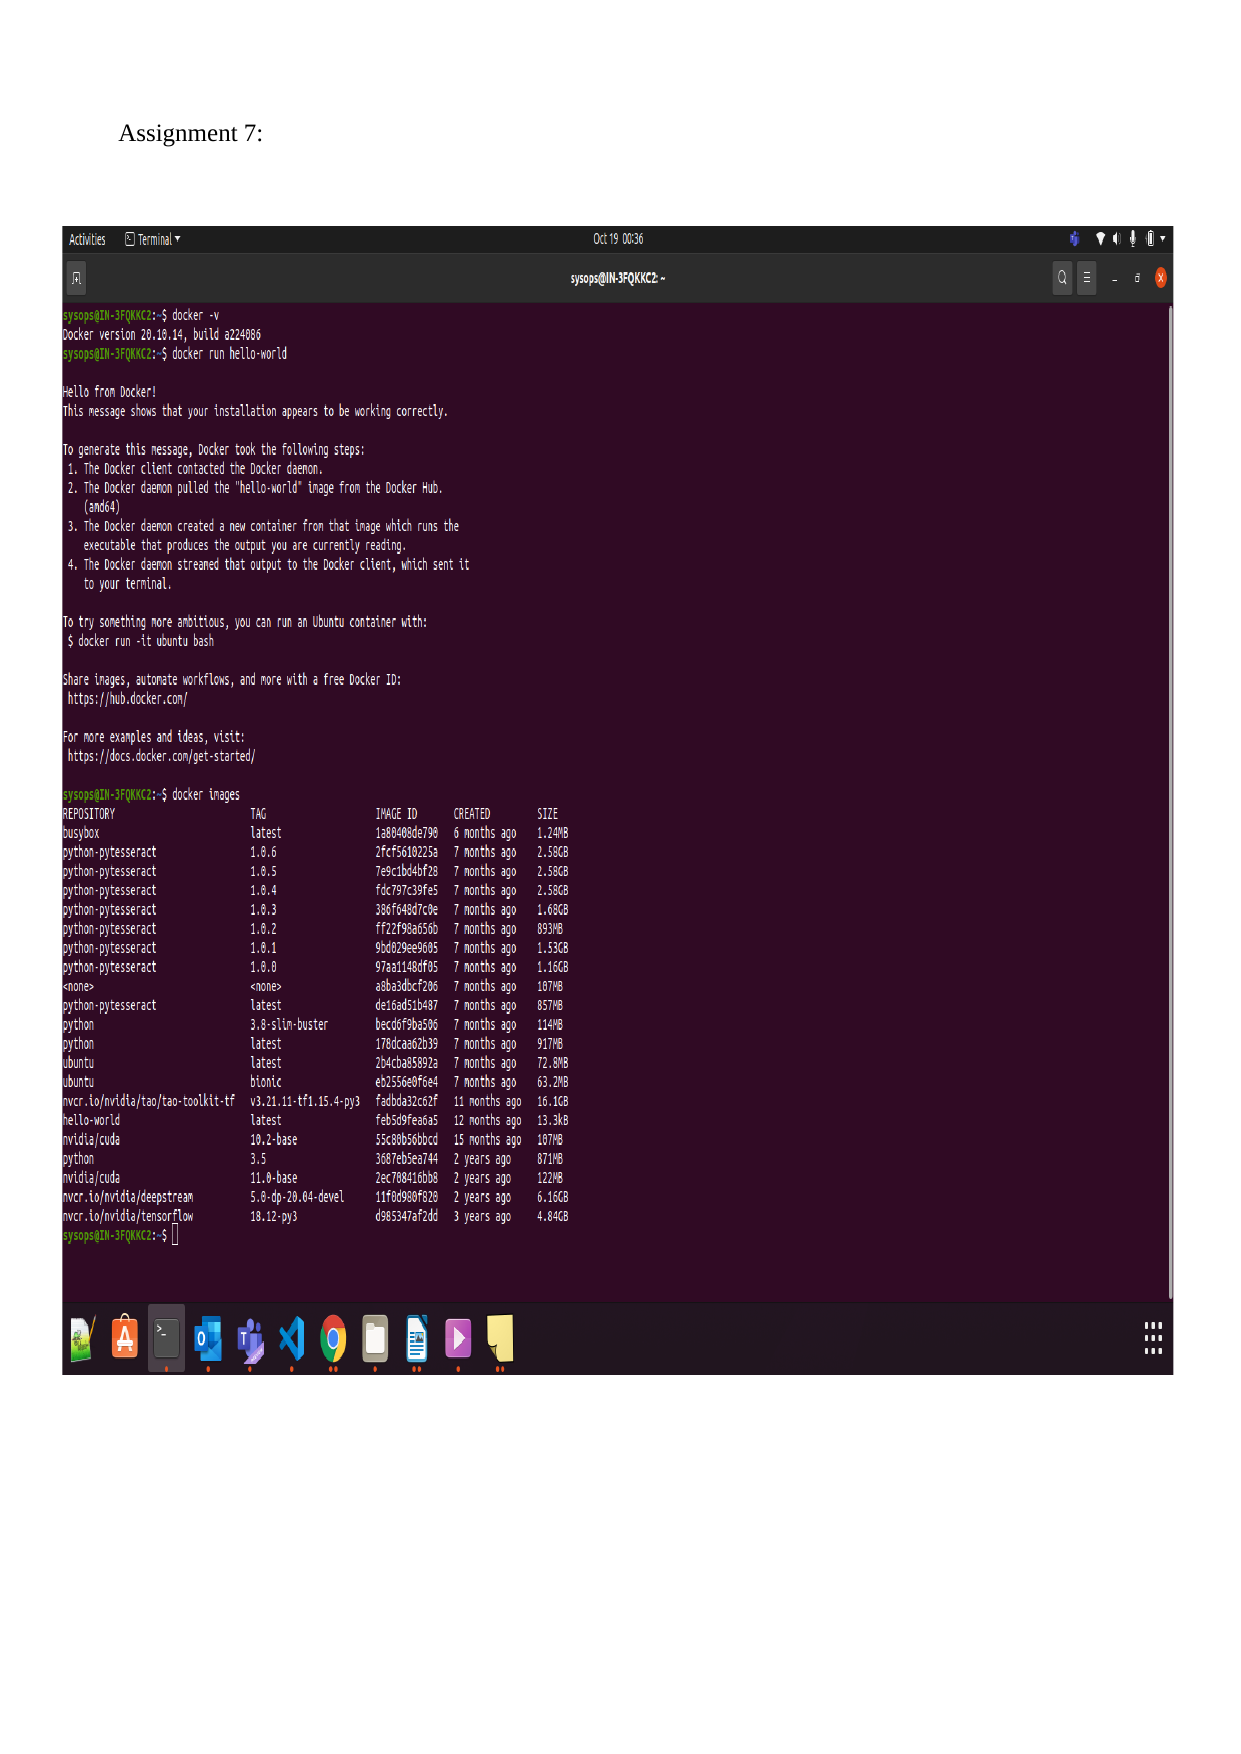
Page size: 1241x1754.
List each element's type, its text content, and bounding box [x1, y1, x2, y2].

text Assignment 7: [118, 118, 1122, 204]
picture [62, 226, 1174, 1375]
